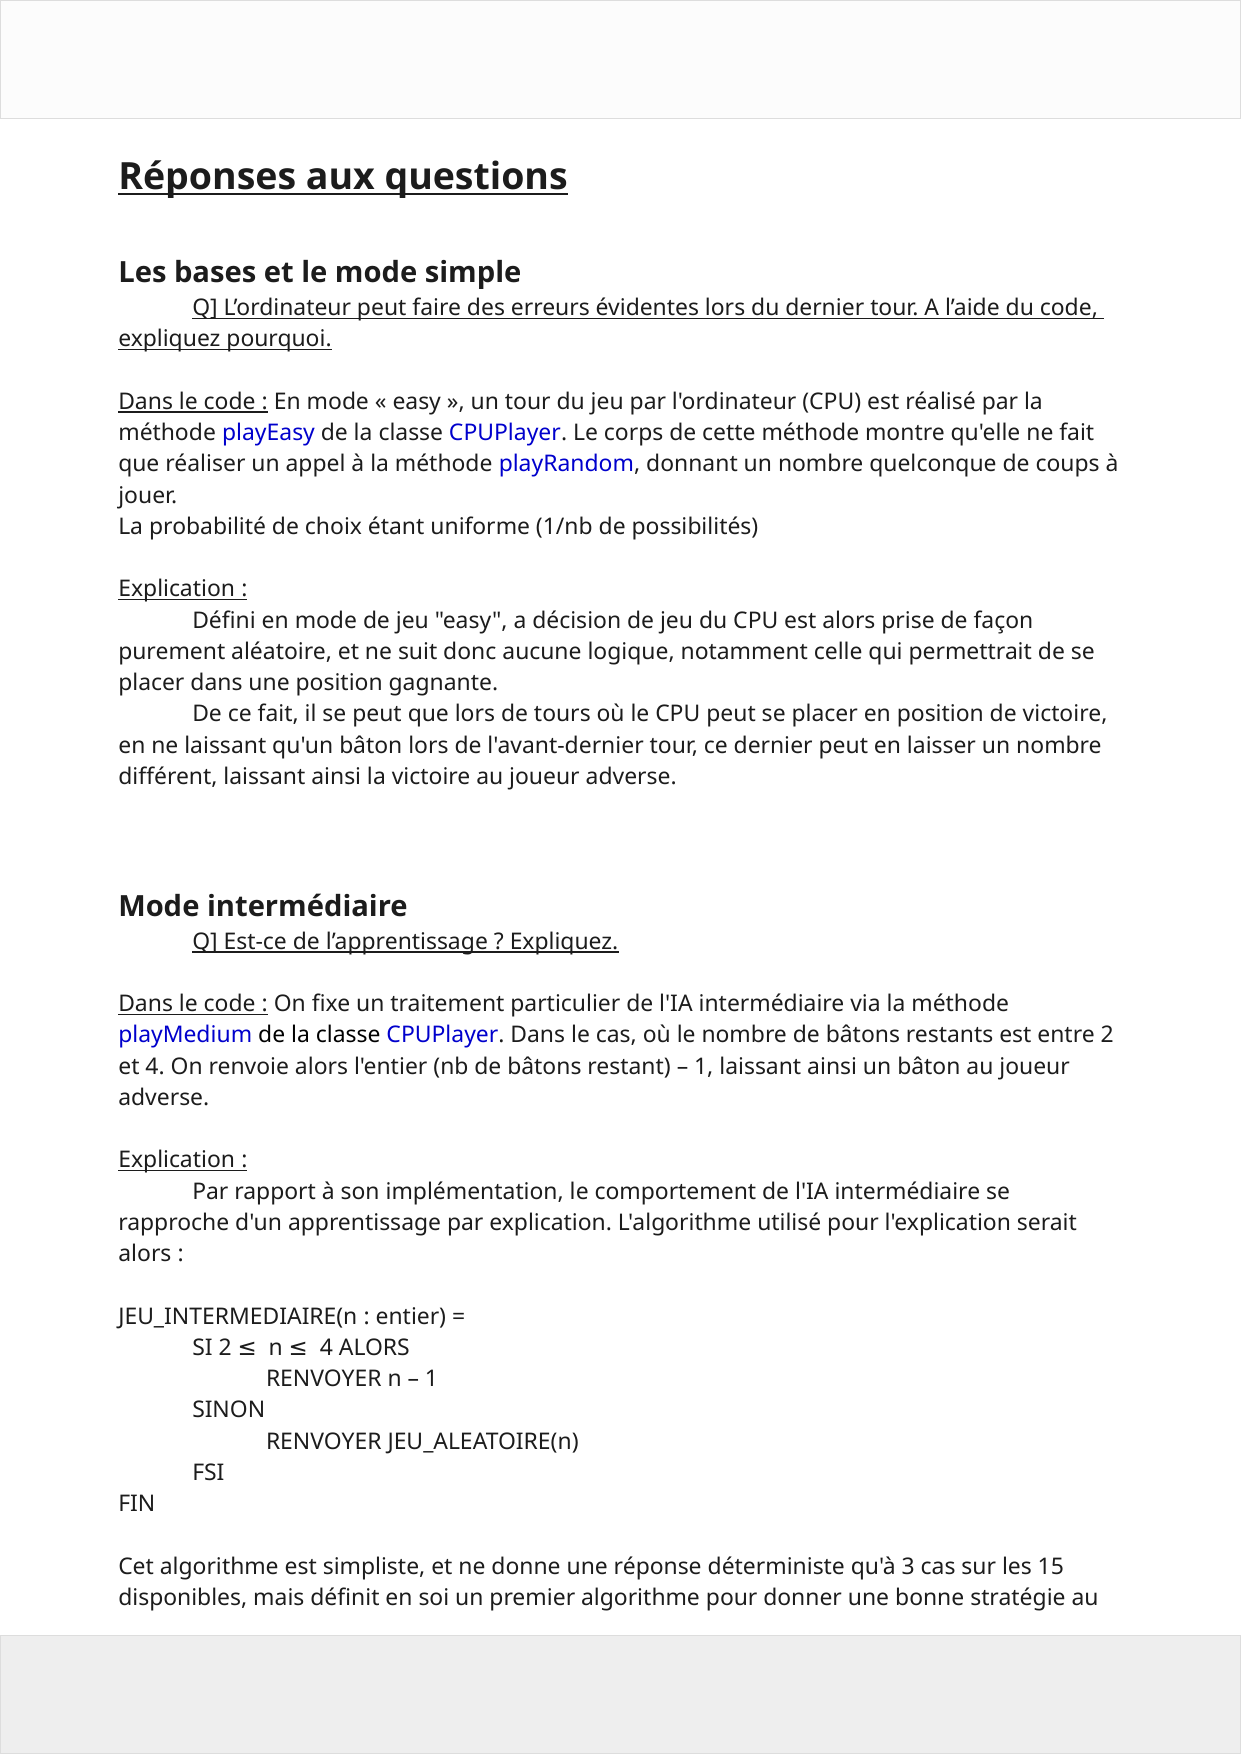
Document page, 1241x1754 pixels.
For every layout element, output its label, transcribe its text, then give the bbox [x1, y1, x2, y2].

text FIN [118, 1487, 1122, 1518]
text RENVOYER n – 1 [118, 1362, 1122, 1393]
text La probabilité de choix étant uniforme (1/nb de possibilités) [118, 510, 1122, 541]
text RENVOYER JEU_ALEATOIRE(n) [118, 1424, 1122, 1456]
text Mode intermédiaire [118, 885, 1122, 924]
text Q] L’ordinateur peut faire des erreurs évidentes lors du dernier tour. A l’aide du code, expliquez pourquoi. [118, 291, 1122, 354]
text Dans le code : On fixe un traitement particulier de l'IA intermédiaire via la méthode playMedium de la classe CPUPlayer. Dans le cas, où le nombre de bâtons restants est entre 2 et 4. On renvoie alors l'entier (nb de bâtons restant) – 1, laissant ainsi un bâton au joueur adverse. [118, 987, 1122, 1112]
text SINON [118, 1393, 1122, 1424]
text Dans le code : En mode « easy », un tour du jeu par l'ordinateur (CPU) est réalisé par la méthode playEasy de la classe CPUPlayer. Le corps de cette méthode montre qu'elle ne fait que réaliser un appel à la méthode playRandom, donnant un nombre quelconque de coups à jouer. [118, 385, 1122, 510]
text SI 2 ≤ n ≤ 4 ALORS [118, 1331, 1122, 1362]
text Cet algorithme est simpliste, et ne donne une réponse déterministe qu'à 3 cas sur les 15 disponibles, mais définit en soi un premier algorithme pour donner une bonne stratégie au [118, 1549, 1122, 1612]
text Réponses aux questions [118, 149, 1122, 200]
text Explication : [118, 572, 1122, 604]
text Explication : [118, 1143, 1122, 1174]
text JEU_INTERMEDIAIRE(n : entier) = [118, 1299, 1122, 1331]
text Par rapport à son implémentation, le comportement de l'IA intermédiaire se rapproche d'un apprentissage par explication. L'algorithme utilisé pour l'explication serait alors : [118, 1174, 1122, 1268]
text De ce fait, il se peut que lors de tours où le CPU peut se placer en position de victoire, en ne laissant qu'un bâton lors de l'avant-dernier tour, ce dernier peut en laisser un nombre différent, laissant ainsi la victoire au joueur adverse. [118, 697, 1122, 791]
text Q] Est-ce de l’apprentissage ? Expliquez. [118, 924, 1122, 956]
text FSI [118, 1456, 1122, 1487]
text Défini en mode de jeu "easy", a décision de jeu du CPU est alors prise de façon purement aléatoire, et ne suit donc aucune logique, notamment celle qui permettrait de se placer dans une position gagnante. [118, 604, 1122, 697]
text Les bases et le mode simple [118, 251, 1122, 291]
